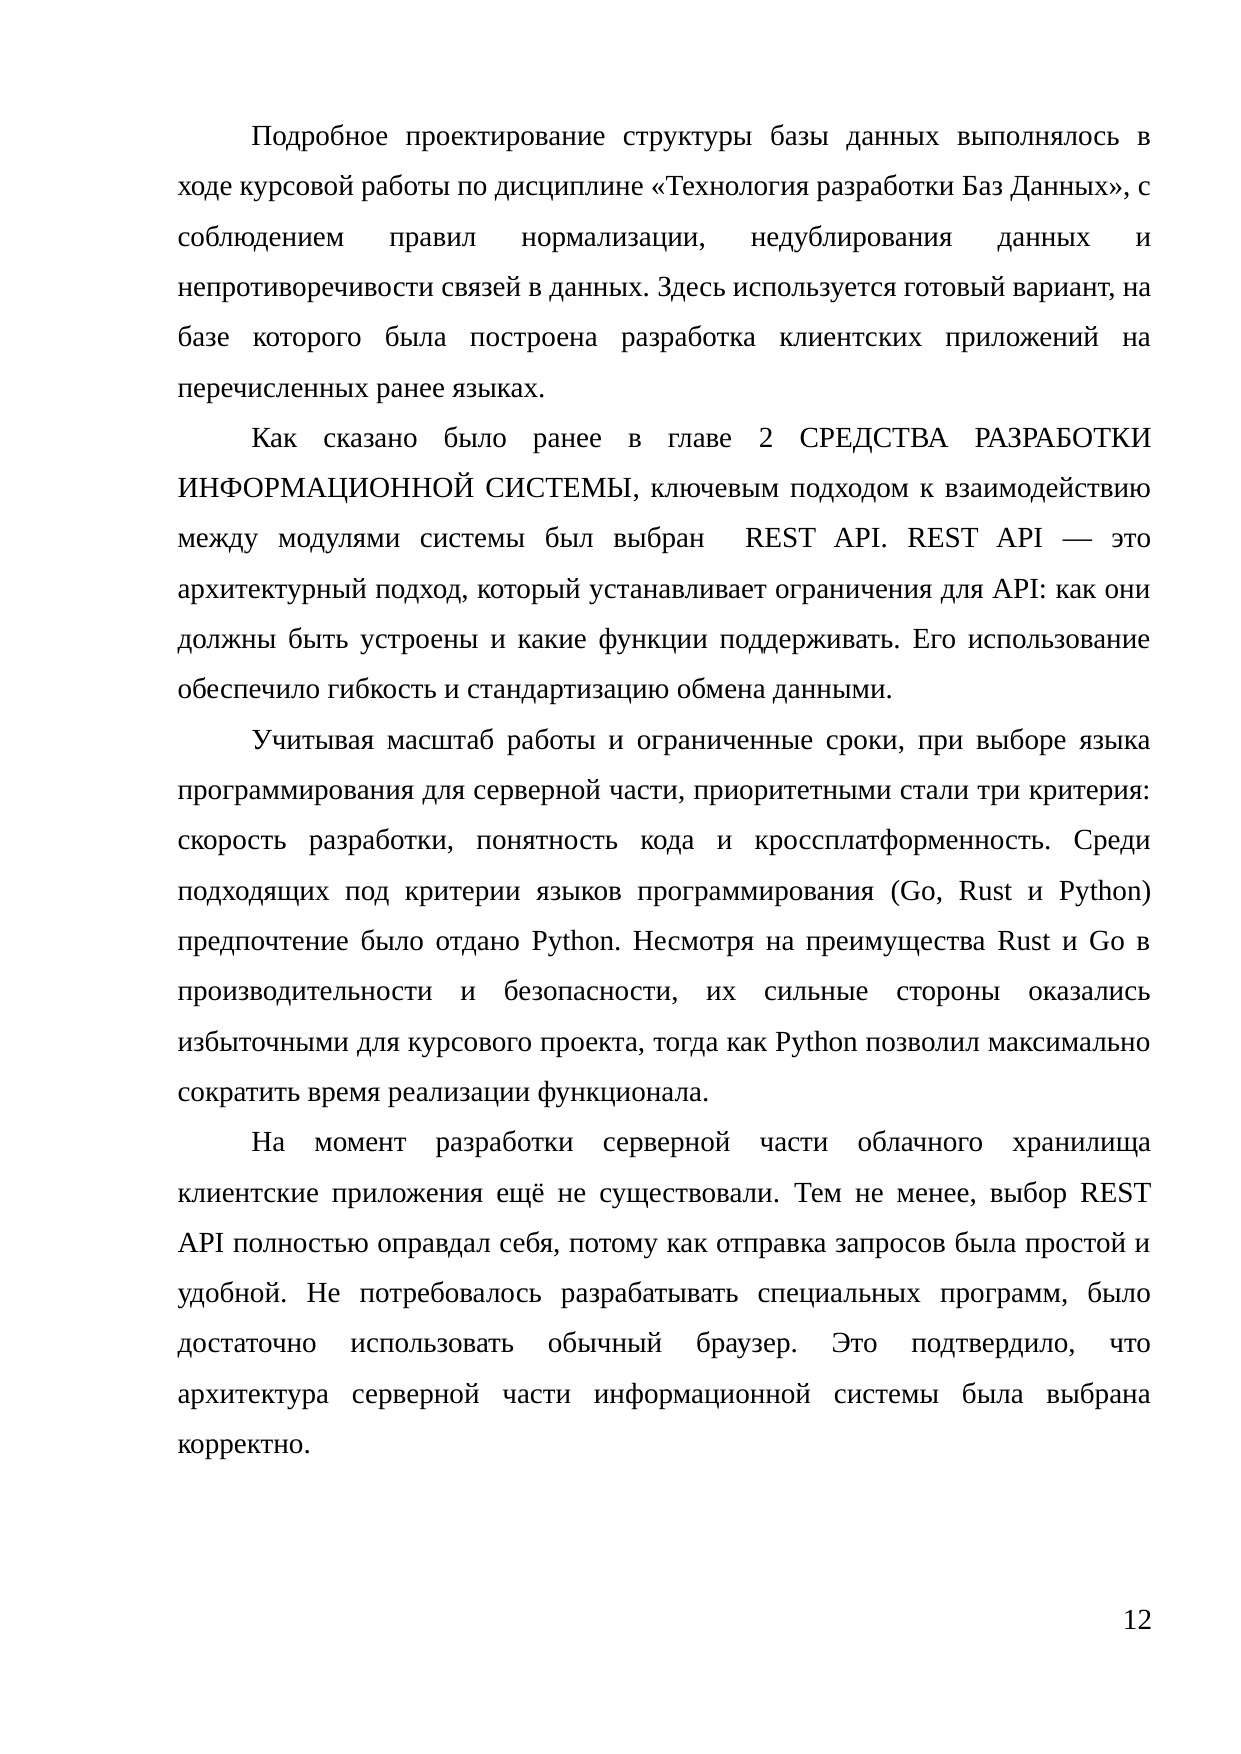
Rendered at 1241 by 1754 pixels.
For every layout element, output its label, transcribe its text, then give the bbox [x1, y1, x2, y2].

text Учитывая масштаб работы и ограниченные сроки, при выборе языка программирования для серверной части, приоритетными стали три критерия: скорость разработки, понятность кода и кроссплатформенность. Среди подходящих под критерии языков программирования (Go, Rust и Python) предпочтение было отдано Python. Несмотря на преимущества Rust и Go в производительности и безопасности, их сильные стороны оказались избыточными для курсового проекта, тогда как Python позволил максимально сократить время реализации функционала. [177, 722, 1152, 1108]
text На момент разработки серверной части облачного хранилища клиентские приложения ещё не существовали. Тем не менее, выбор REST API полностью оправдал себя, потому как отправка запросов была простой и удобной. Не потребовалось разрабатывать специальных программ, было достаточно использовать обычный браузер. Это подтвердило, что архитектура серверной части информационной системы была выбрана корректно. [177, 1124, 1152, 1460]
text Как сказано было ранее в главе 2 СРЕДСТВА РАЗРАБОТКИ ИНФОРМАЦИОННОЙ СИСТЕМЫ, ключевым подходом к взаимодействию между модулями системы был выбран REST API. REST API — это архитектурный подход, который устанавливает ограничения для API: как они должны быть устроены и какие функции поддерживать. Его использование обеспечило гибкость и стандартизацию обмена данными. [177, 420, 1152, 705]
text Подробное проектирование структуры базы данных выполнялось в ходе курсовой работы по дисциплине «Технология разработки Баз Данных», с соблюдением правил нормализации, недублирования данных и непротиворечивости связей в данных. Здесь используется готовый вариант, на базе которого была построена разработка клиентских приложений на перечисленных ранее языках. [177, 118, 1152, 403]
